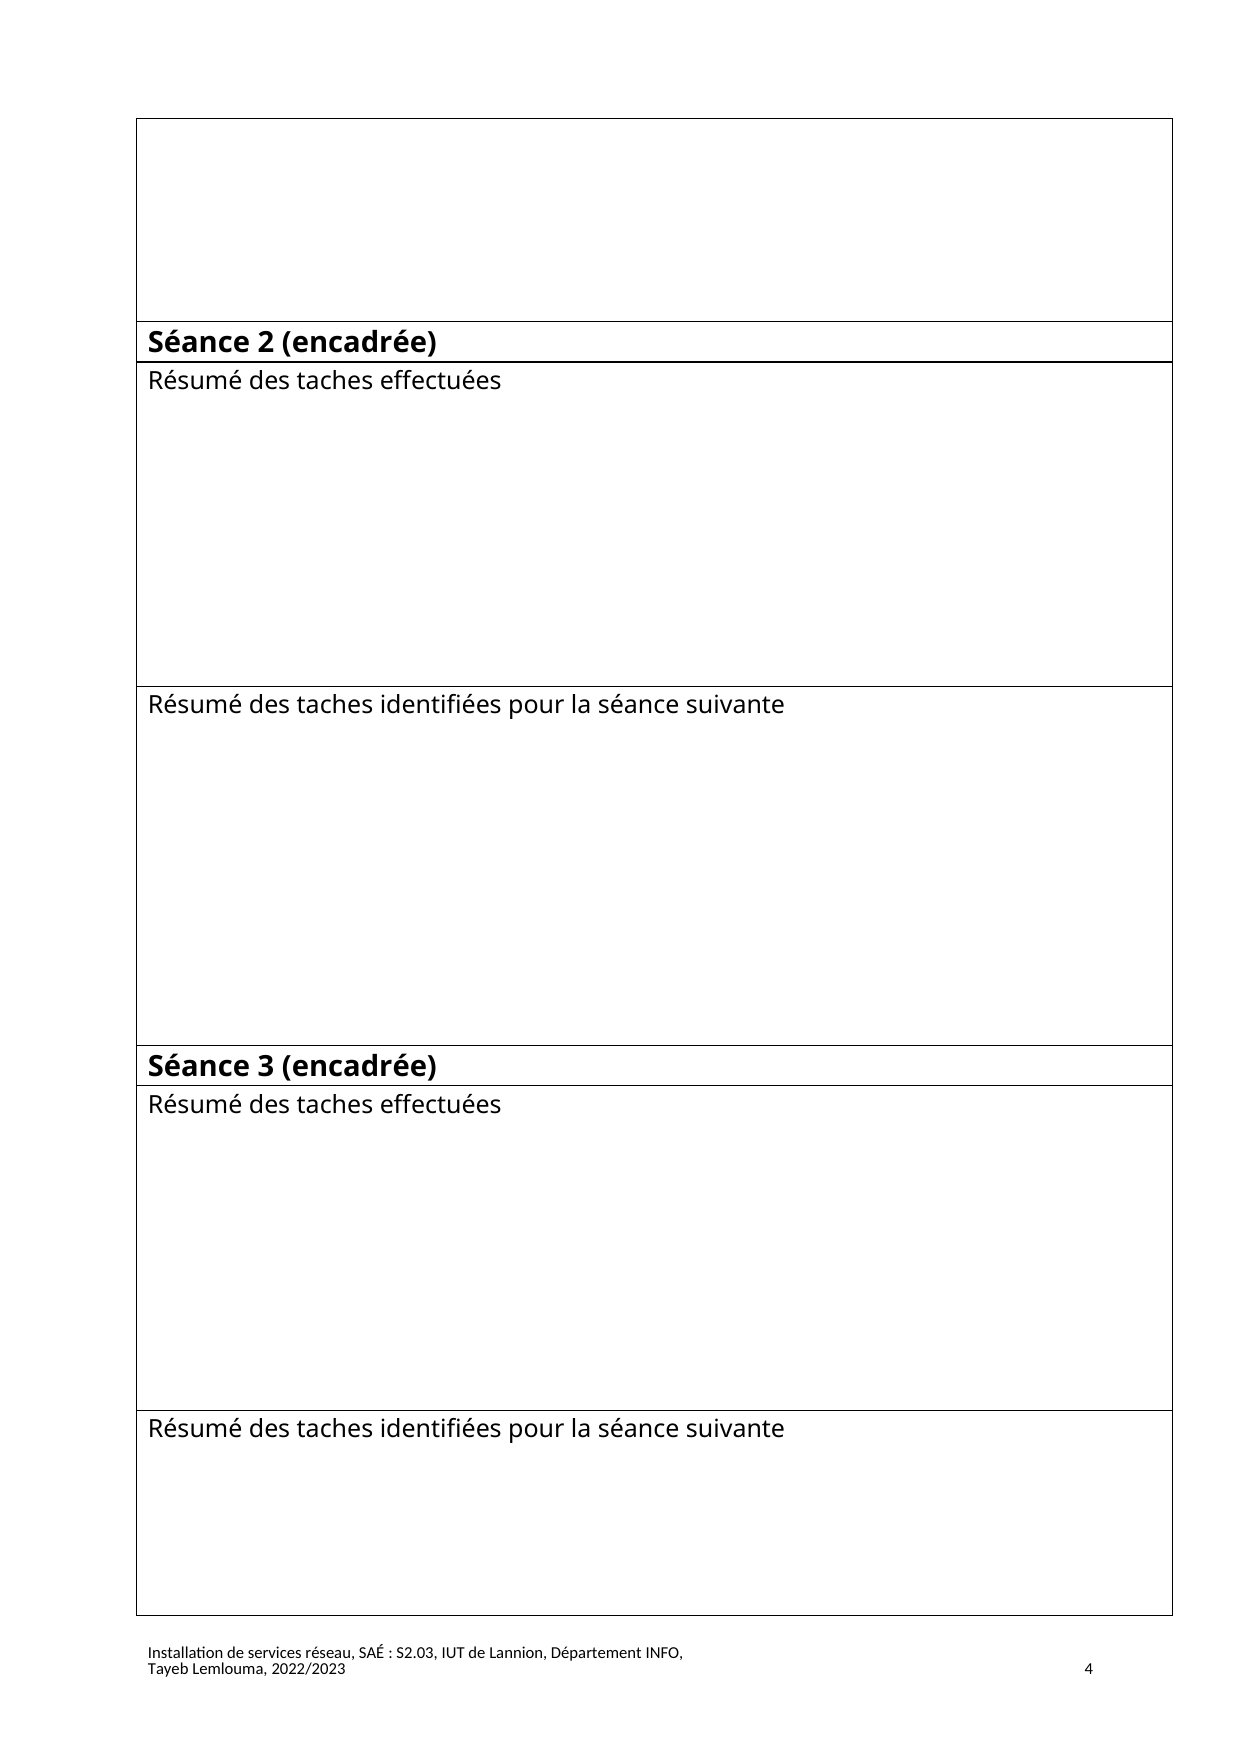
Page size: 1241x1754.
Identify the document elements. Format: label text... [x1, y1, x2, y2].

table_cell [137, 119, 1172, 321]
table_cell Résumé des taches effectuées [137, 1086, 1172, 1410]
table_cell Résumé des taches identifiées pour la séance suivante [137, 1411, 1172, 1615]
table_cell Séance 2 (encadrée) [137, 322, 1172, 361]
table_cell Séance 3 (encadrée) [137, 1046, 1172, 1085]
table_cell Résumé des taches identifiées pour la séance suivante [137, 687, 1172, 1044]
table_cell Résumé des taches effectuées [137, 363, 1172, 686]
